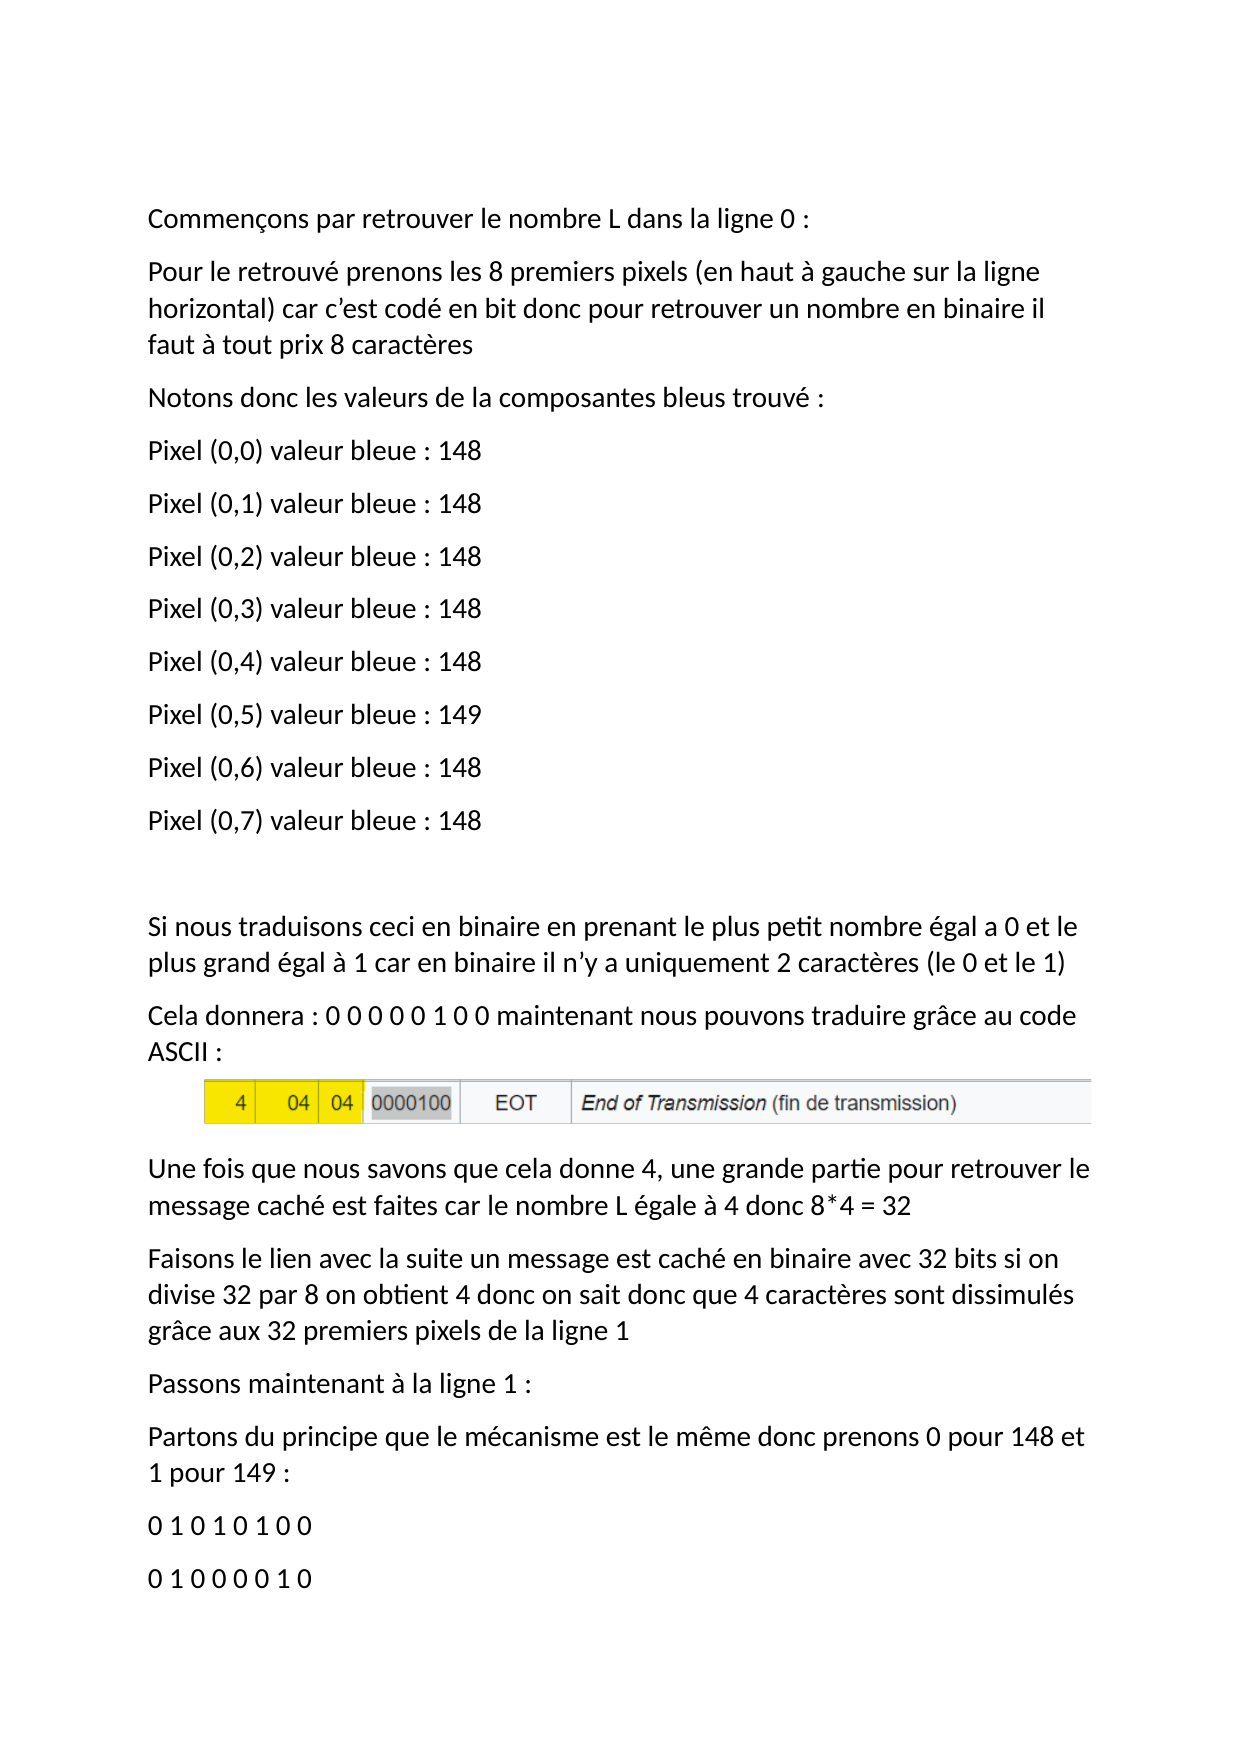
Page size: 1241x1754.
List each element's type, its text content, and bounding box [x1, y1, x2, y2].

text Pixel (0,6) valeur bleue : 148 [148, 749, 1093, 785]
text Cela donnera : 0 0 0 0 0 1 0 0 maintenant nous pouvons traduire grâce au code ASCII : [148, 997, 1093, 1133]
text Pixel (0,1) valeur bleue : 148 [148, 485, 1093, 520]
text Pixel (0,5) valeur bleue : 149 [148, 696, 1093, 732]
text Pour le retrouvé prenons les 8 premiers pixels (en haut à gauche sur la ligne horizontal) car c’est codé en bit donc pour retrouver un nombre en binaire il faut à tout prix 8 caractères [148, 253, 1093, 362]
text Pixel (0,7) valeur bleue : 148 [148, 802, 1093, 838]
text Pixel (0,2) valeur bleue : 148 [148, 538, 1093, 573]
text Si nous traduisons ceci en binaire en prenant le plus petit nombre égal a 0 et le plus grand égal à 1 car en binaire il n’y a uniquement 2 caractères (le 0 et le 1) [148, 908, 1093, 980]
text Partons du principe que le mécanisme est le même donc prenons 0 pour 148 et 1 pour 149 : [148, 1418, 1093, 1490]
text Pixel (0,0) valeur bleue : 148 [148, 432, 1093, 467]
text Une fois que nous savons que cela donne 4, une grande partie pour retrouver le message caché est faites car le nombre L égale à 4 donc 8*4 = 32 [148, 1151, 1093, 1222]
text Pixel (0,3) valeur bleue : 148 [148, 591, 1093, 626]
text Passons maintenant à la ligne 1 : [148, 1365, 1093, 1401]
text Commençons par retrouver le nombre L dans la ligne 0 : [148, 201, 1093, 236]
text Pixel (0,4) valeur bleue : 148 [148, 643, 1093, 679]
text Faisons le lien avec la suite un message est caché en binaire avec 32 bits si on divise 32 par 8 on obtient 4 donc on sait donc que 4 caractères sont dissimulés grâce aux 32 premiers pixels de la ligne 1 [148, 1240, 1093, 1348]
text 0 1 0 0 0 0 1 0 [148, 1560, 1093, 1596]
text Notons donc les valeurs de la composantes bleus trouvé : [148, 379, 1093, 414]
text 0 1 0 1 0 1 0 0 [148, 1507, 1093, 1543]
